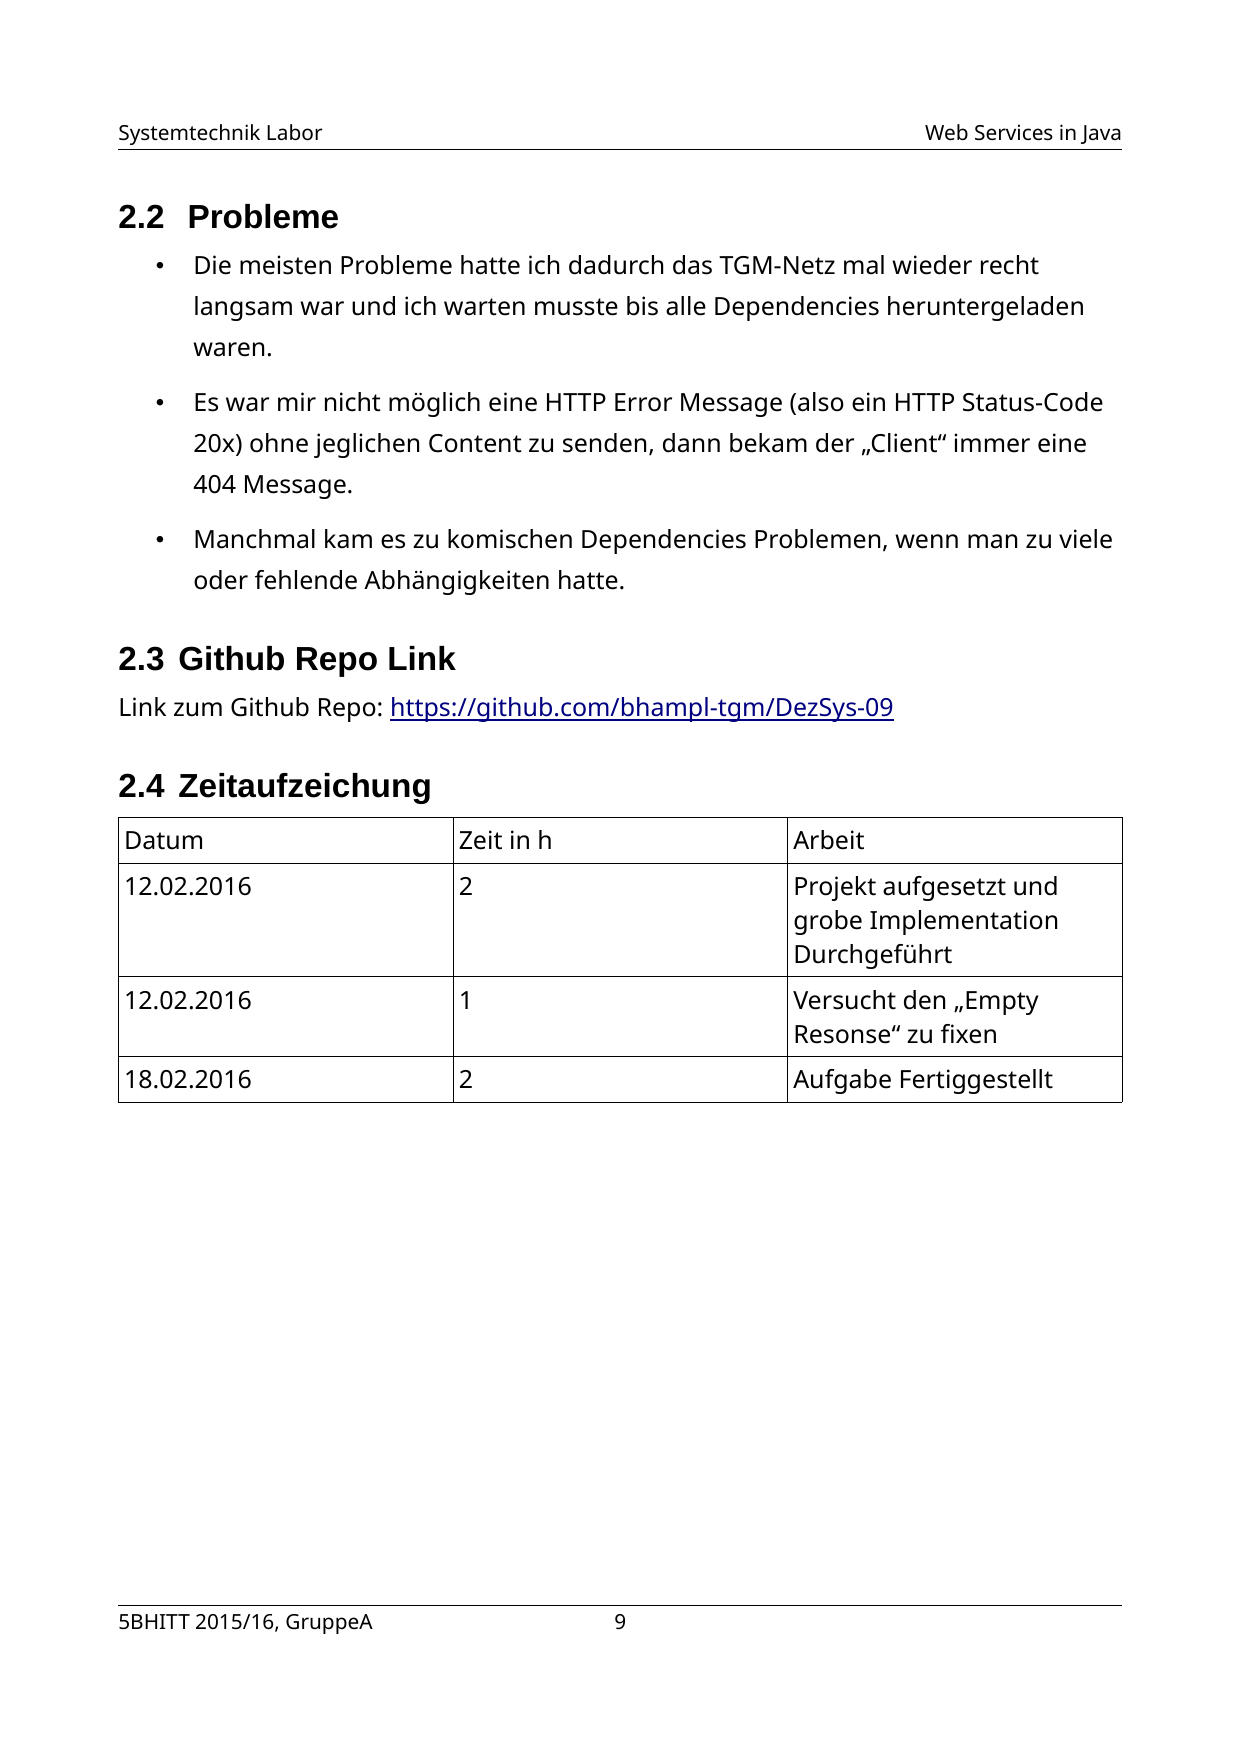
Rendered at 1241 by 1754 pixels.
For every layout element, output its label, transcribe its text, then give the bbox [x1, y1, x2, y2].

subtitle Github Repo Link [118, 639, 1122, 677]
table_cell 18.02.2016 [119, 1057, 453, 1102]
table_cell 12.02.2016 [119, 864, 453, 976]
text Link zum Github Repo: https://github.com/bhampl-tgm/DezSys-09 [118, 690, 1122, 724]
table_cell Versucht den „Empty Resonse“ zu fixen [788, 977, 1122, 1056]
table_cell 2 [454, 864, 787, 976]
list Die meisten Probleme hatte ich dadurch das TGM-Netz mal wieder recht langsam war und ich warten musste bis alle Dependencies heruntergeladen waren. [156, 248, 1122, 363]
subtitle Probleme [118, 197, 1122, 235]
table_header Zeit in h [454, 818, 787, 863]
table_cell Aufgabe Fertiggestellt [788, 1057, 1122, 1102]
list Es war mir nicht möglich eine HTTP Error Message (also ein HTTP Status-Code 20x) ohne jeglichen Content zu senden, dann bekam der „Client“ immer eine 404 Message. [156, 385, 1122, 501]
table_cell Projekt aufgesetzt und grobe Implementation Durchgeführt [788, 864, 1122, 976]
list Manchmal kam es zu komischen Dependencies Problemen, wenn man zu viele oder fehlende Abhängigkeiten hatte. [156, 522, 1122, 597]
table_cell 2 [454, 1057, 787, 1102]
table_cell 1 [454, 977, 787, 1056]
table_header Datum [119, 818, 453, 863]
table_cell 12.02.2016 [119, 977, 453, 1056]
subtitle Zeitaufzeichung [118, 766, 1122, 804]
table_header Arbeit [788, 818, 1122, 863]
